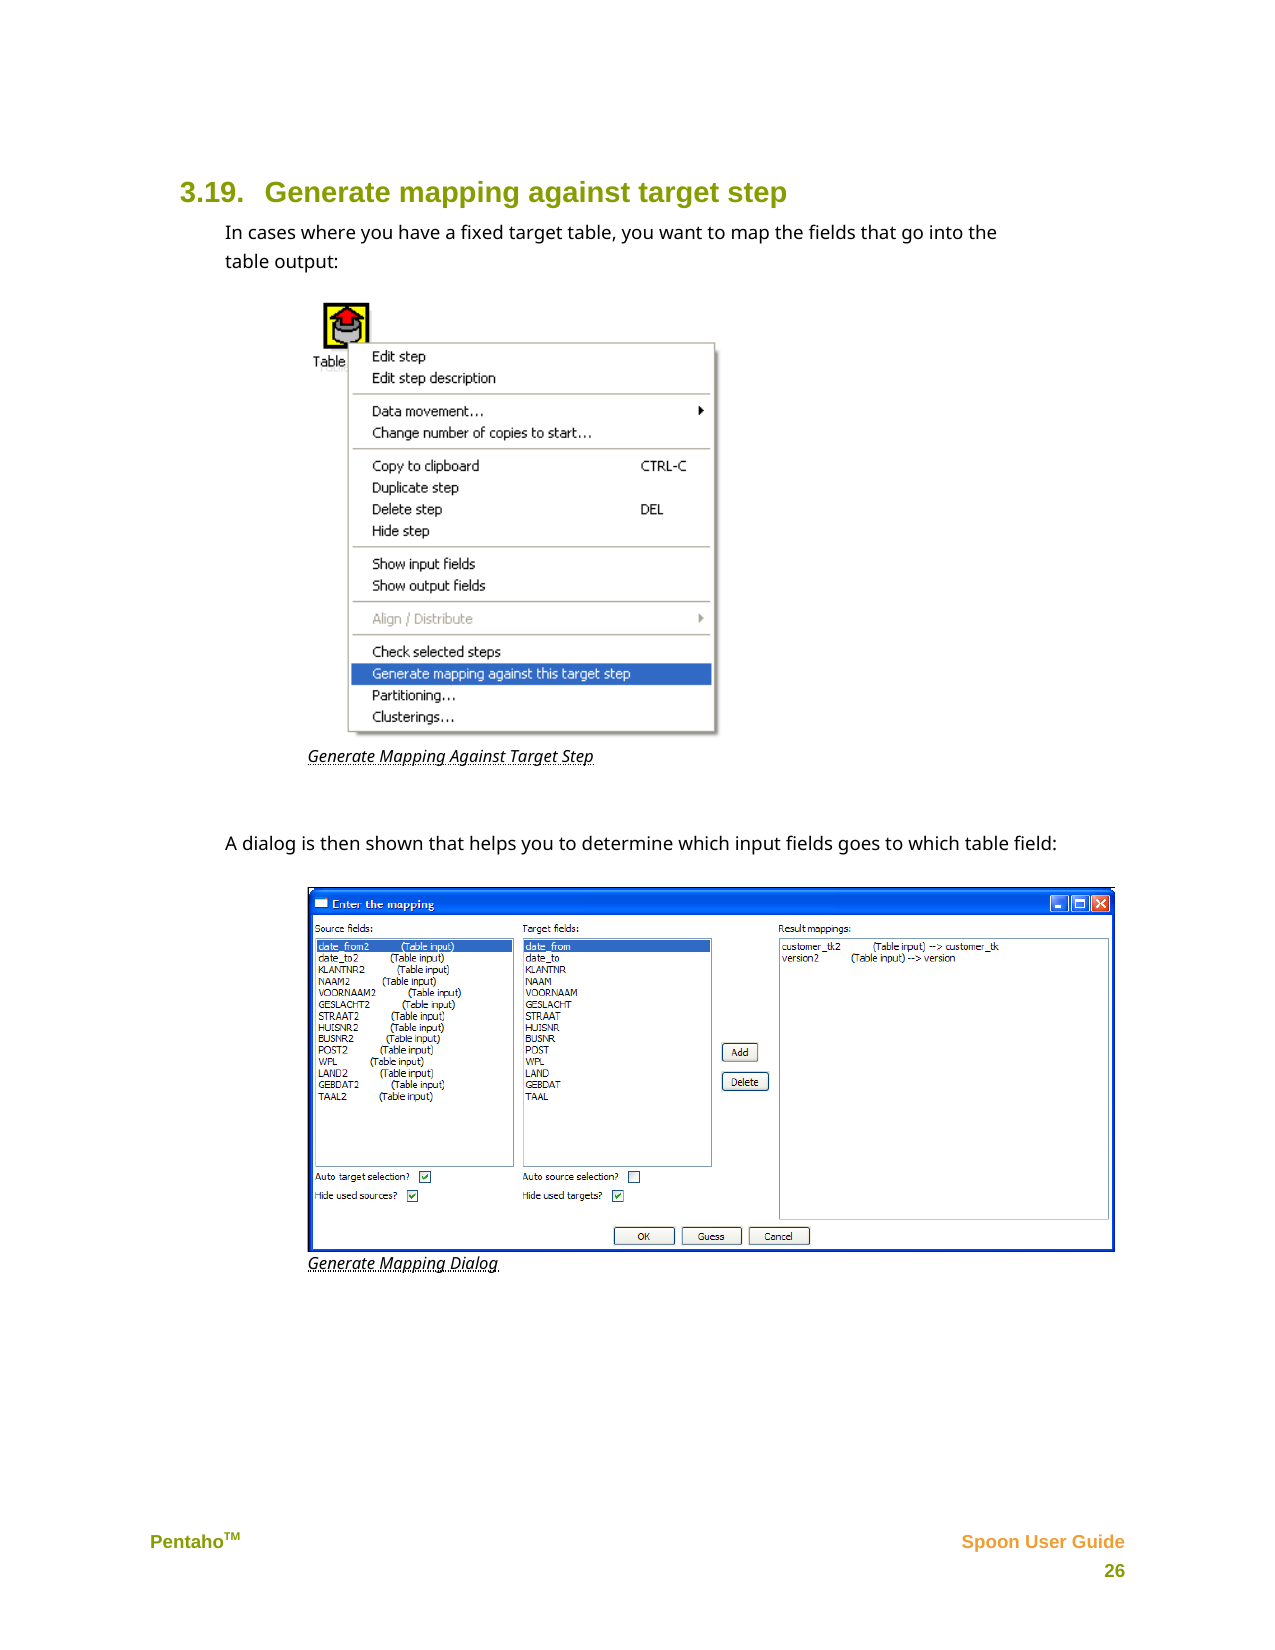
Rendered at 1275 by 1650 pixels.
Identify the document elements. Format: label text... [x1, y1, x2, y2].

text A dialog is then shown that helps you to determine which input fields goes to which table field: [225, 827, 1125, 857]
text Generate Mapping Against Target Step [307, 290, 831, 767]
subtitle Generate mapping against target step [179, 175, 1125, 210]
text table output: [225, 245, 1125, 274]
text In cases where you have a fixed target table, you want to map the fields that go into the [225, 216, 1125, 245]
picture [307, 289, 737, 745]
text Generate Mapping Dialog [307, 887, 1123, 1274]
text [225, 288, 832, 769]
